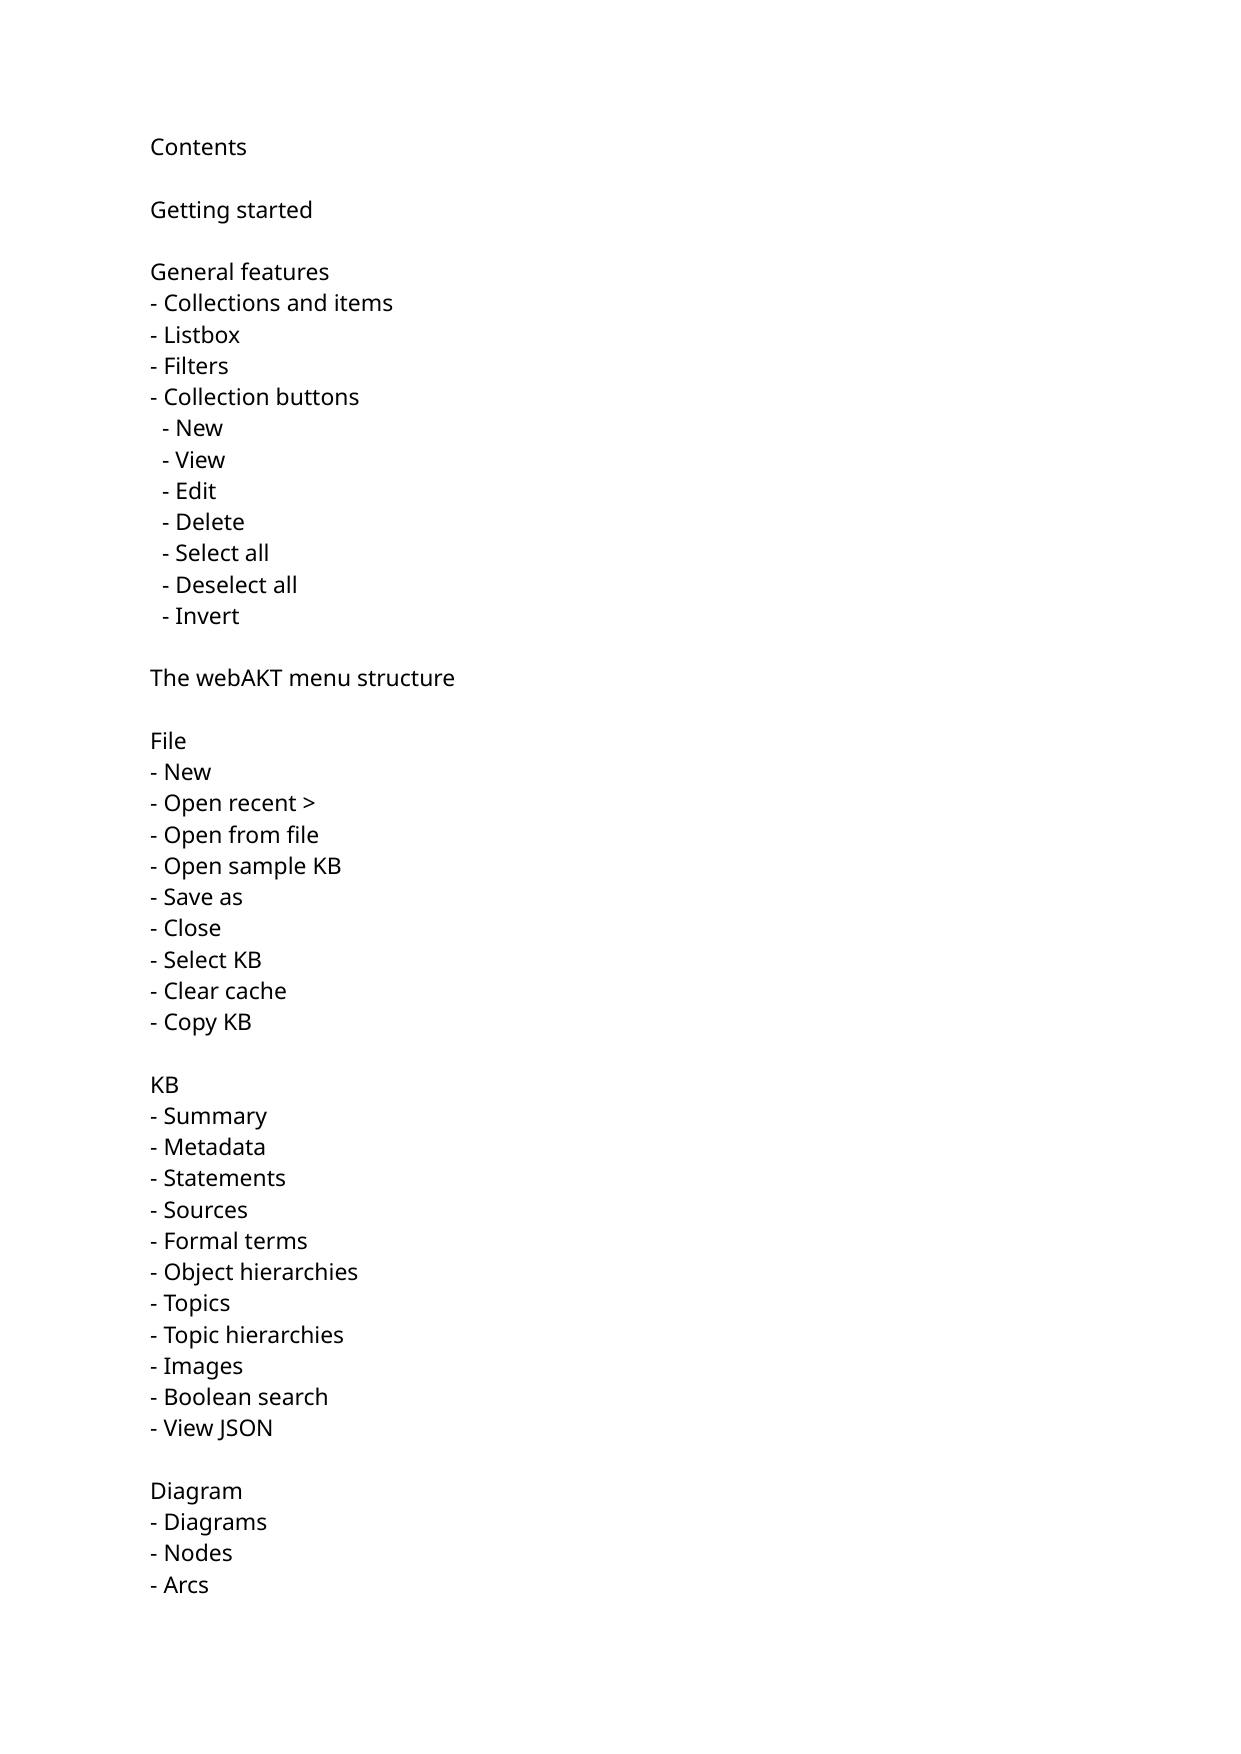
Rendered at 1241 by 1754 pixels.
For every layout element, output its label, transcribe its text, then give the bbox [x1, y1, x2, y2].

text - Close [150, 912, 1090, 944]
text - View JSON [150, 1412, 1090, 1444]
text - Statements [150, 1162, 1090, 1194]
text - Boolean search [150, 1381, 1090, 1412]
text - Nodes [150, 1537, 1090, 1569]
text - Collection buttons [150, 381, 1090, 412]
text - Save as [150, 881, 1090, 912]
text - Summary [150, 1100, 1090, 1131]
text - Open recent > [150, 787, 1090, 819]
text File [150, 725, 1090, 756]
text - New [150, 756, 1090, 787]
text KB [150, 1069, 1090, 1100]
text - Filters [150, 350, 1090, 381]
text - View [150, 444, 1090, 475]
text - Delete [150, 506, 1090, 537]
text - Deselect all [150, 569, 1090, 600]
text The webAKT menu structure [150, 662, 1090, 694]
text - Topic hierarchies [150, 1319, 1090, 1350]
text - Sources [150, 1194, 1090, 1225]
text - Images [150, 1350, 1090, 1381]
text - Open from file [150, 819, 1090, 850]
text - Invert [150, 600, 1090, 631]
text - Collections and items [150, 287, 1090, 319]
text - Arcs [150, 1569, 1090, 1600]
text Getting started [150, 194, 1090, 225]
text - Edit [150, 475, 1090, 506]
text - Open sample KB [150, 850, 1090, 881]
text Diagram [150, 1475, 1090, 1506]
text - Clear cache [150, 975, 1090, 1006]
text - Listbox [150, 319, 1090, 350]
text General features [150, 256, 1090, 287]
text - Diagrams [150, 1506, 1090, 1537]
text Contents [150, 131, 1090, 162]
text - Topics [150, 1287, 1090, 1319]
text - Formal terms [150, 1225, 1090, 1256]
text - Select KB [150, 944, 1090, 975]
text - Select all [150, 537, 1090, 569]
text - New [150, 412, 1090, 444]
text - Copy KB [150, 1006, 1090, 1037]
text - Metadata [150, 1131, 1090, 1162]
text - Object hierarchies [150, 1256, 1090, 1287]
